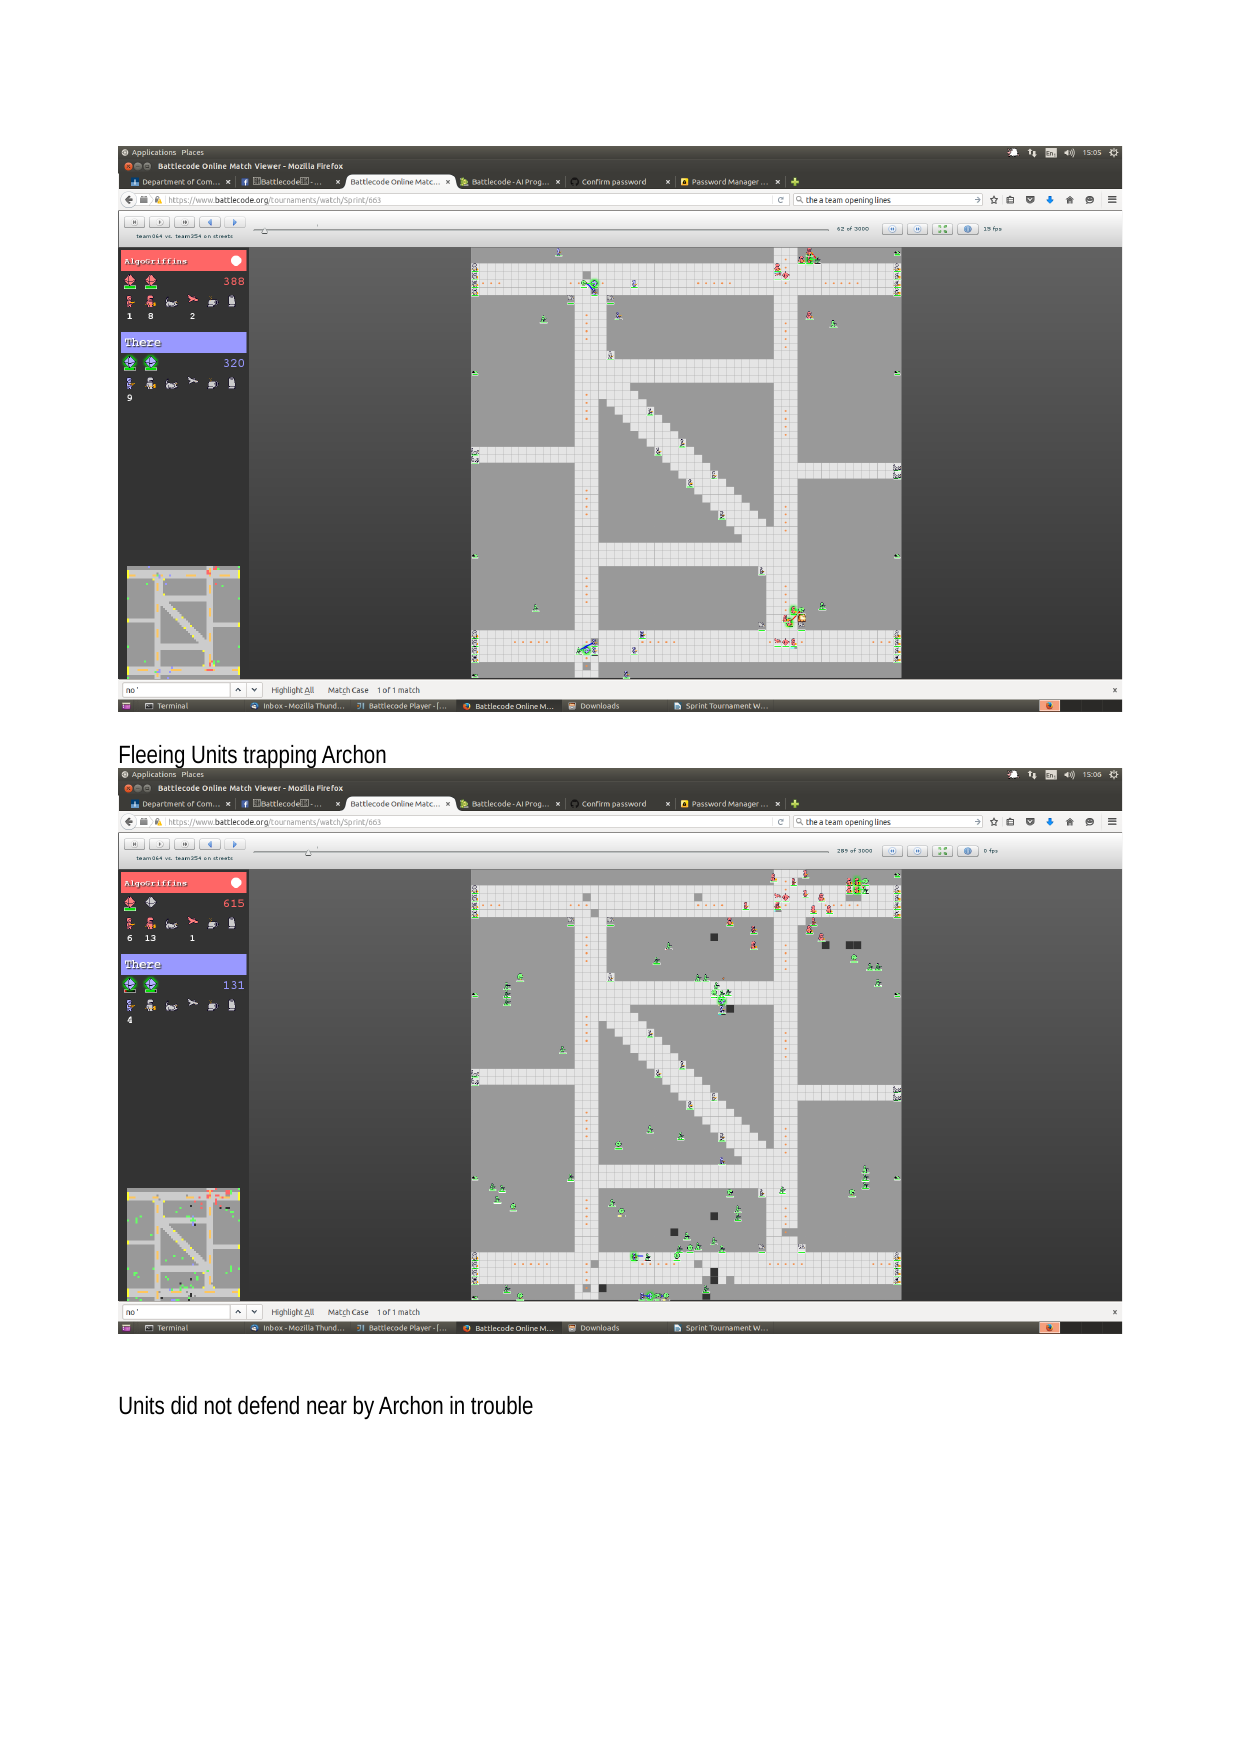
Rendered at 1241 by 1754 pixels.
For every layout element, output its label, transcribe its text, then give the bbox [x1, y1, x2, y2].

text Units did not defend near by Archon in trouble [118, 1391, 1122, 1419]
picture [118, 146, 1123, 712]
text Fleeing Units trapping Archon [118, 740, 1122, 768]
picture [118, 768, 1123, 1334]
